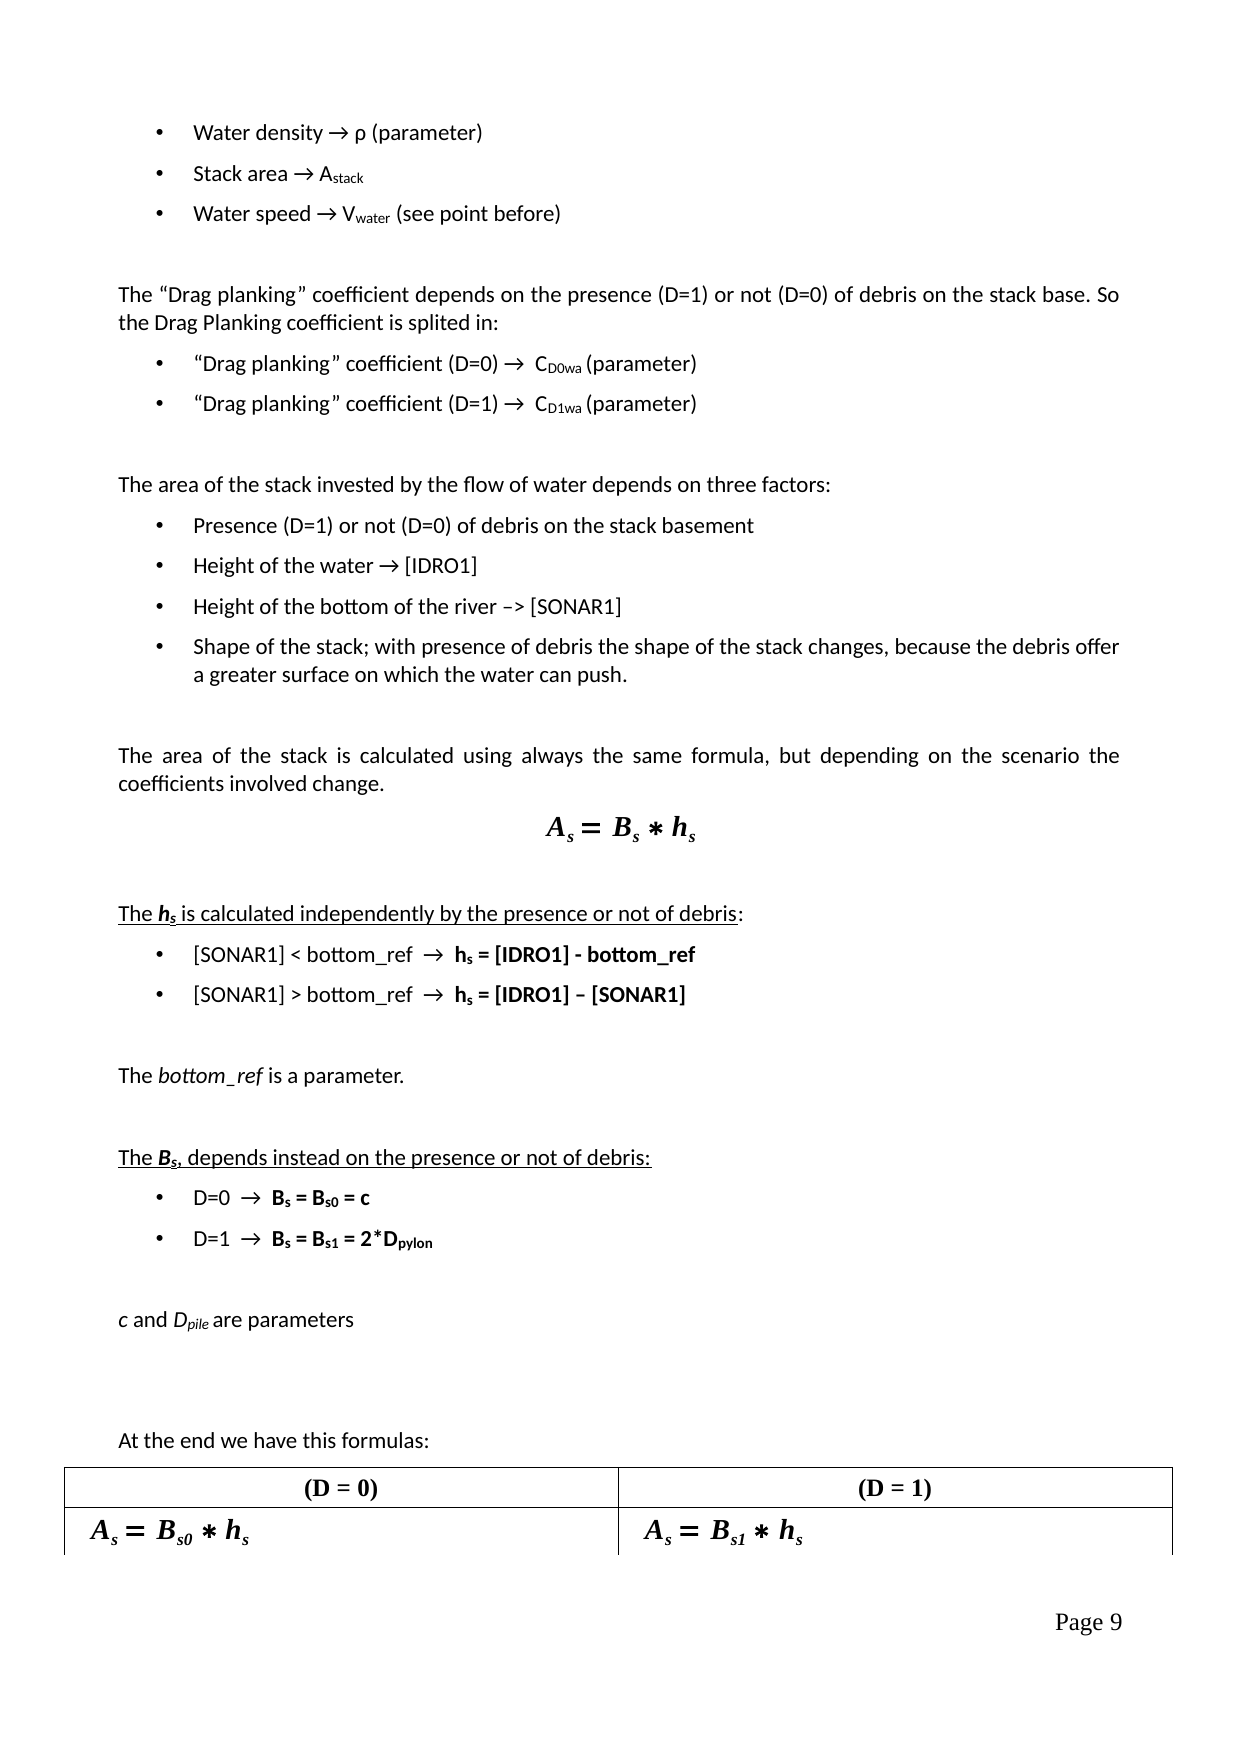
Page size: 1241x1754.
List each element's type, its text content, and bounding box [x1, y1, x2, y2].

text The hs is calculated independently by the presence or not of debris: [118, 899, 1122, 928]
list [SONAR1] > bottom_ref → hs = [IDRO1] – [SONAR1] [156, 981, 1122, 1009]
text The bottom_ref is a parameter. [118, 1062, 1122, 1090]
text The Bs, depends instead on the presence or not of debris: [118, 1143, 1122, 1171]
text c and Dpile are parameters [118, 1305, 1122, 1333]
text The area of the stack invested by the flow of water depends on three factors: [118, 470, 1122, 498]
list Stack area → Astack [156, 159, 1122, 187]
list Presence (D=1) or not (D=0) of debris on the stack basement [156, 511, 1122, 539]
list Water density → ρ (parameter) [156, 118, 1122, 146]
list D=0 → Bs = Bs0 = c [156, 1183, 1122, 1211]
list [SONAR1] < bottom_ref → hs = [IDRO1] - bottom_ref [156, 940, 1122, 968]
list Height of the water → [IDRO1] [156, 551, 1122, 579]
list Shape of the stack; with presence of debris the shape of the stack changes, because the debris offer a greater surface on which the water can push. [156, 632, 1122, 688]
list Water speed → Vwater (see point before) [156, 199, 1122, 227]
table_header (D = 1) [619, 1468, 1172, 1507]
table_header (D = 0) [65, 1468, 618, 1507]
text The “Drag planking” coefficient depends on the presence (D=1) or not (D=0) of debris on the stack base. So the Drag Planking coefficient is splited in: [118, 280, 1122, 336]
table_cell [65, 1508, 618, 1555]
list “Drag planking” coefficient (D=1) → CD1wa (parameter) [156, 389, 1122, 417]
text At the end we have this formulas: [118, 1426, 1122, 1454]
list “Drag planking” coefficient (D=0) → CD0wa (parameter) [156, 349, 1122, 377]
text The area of the stack is calculated using always the same formula, but depending on the scenario the coefficients involved change. [118, 741, 1122, 797]
list D=1 → Bs = Bs1 = 2*Dpylon [156, 1224, 1122, 1252]
table_cell [619, 1508, 1172, 1555]
list Height of the bottom of the river –> [SONAR1] [156, 592, 1122, 620]
